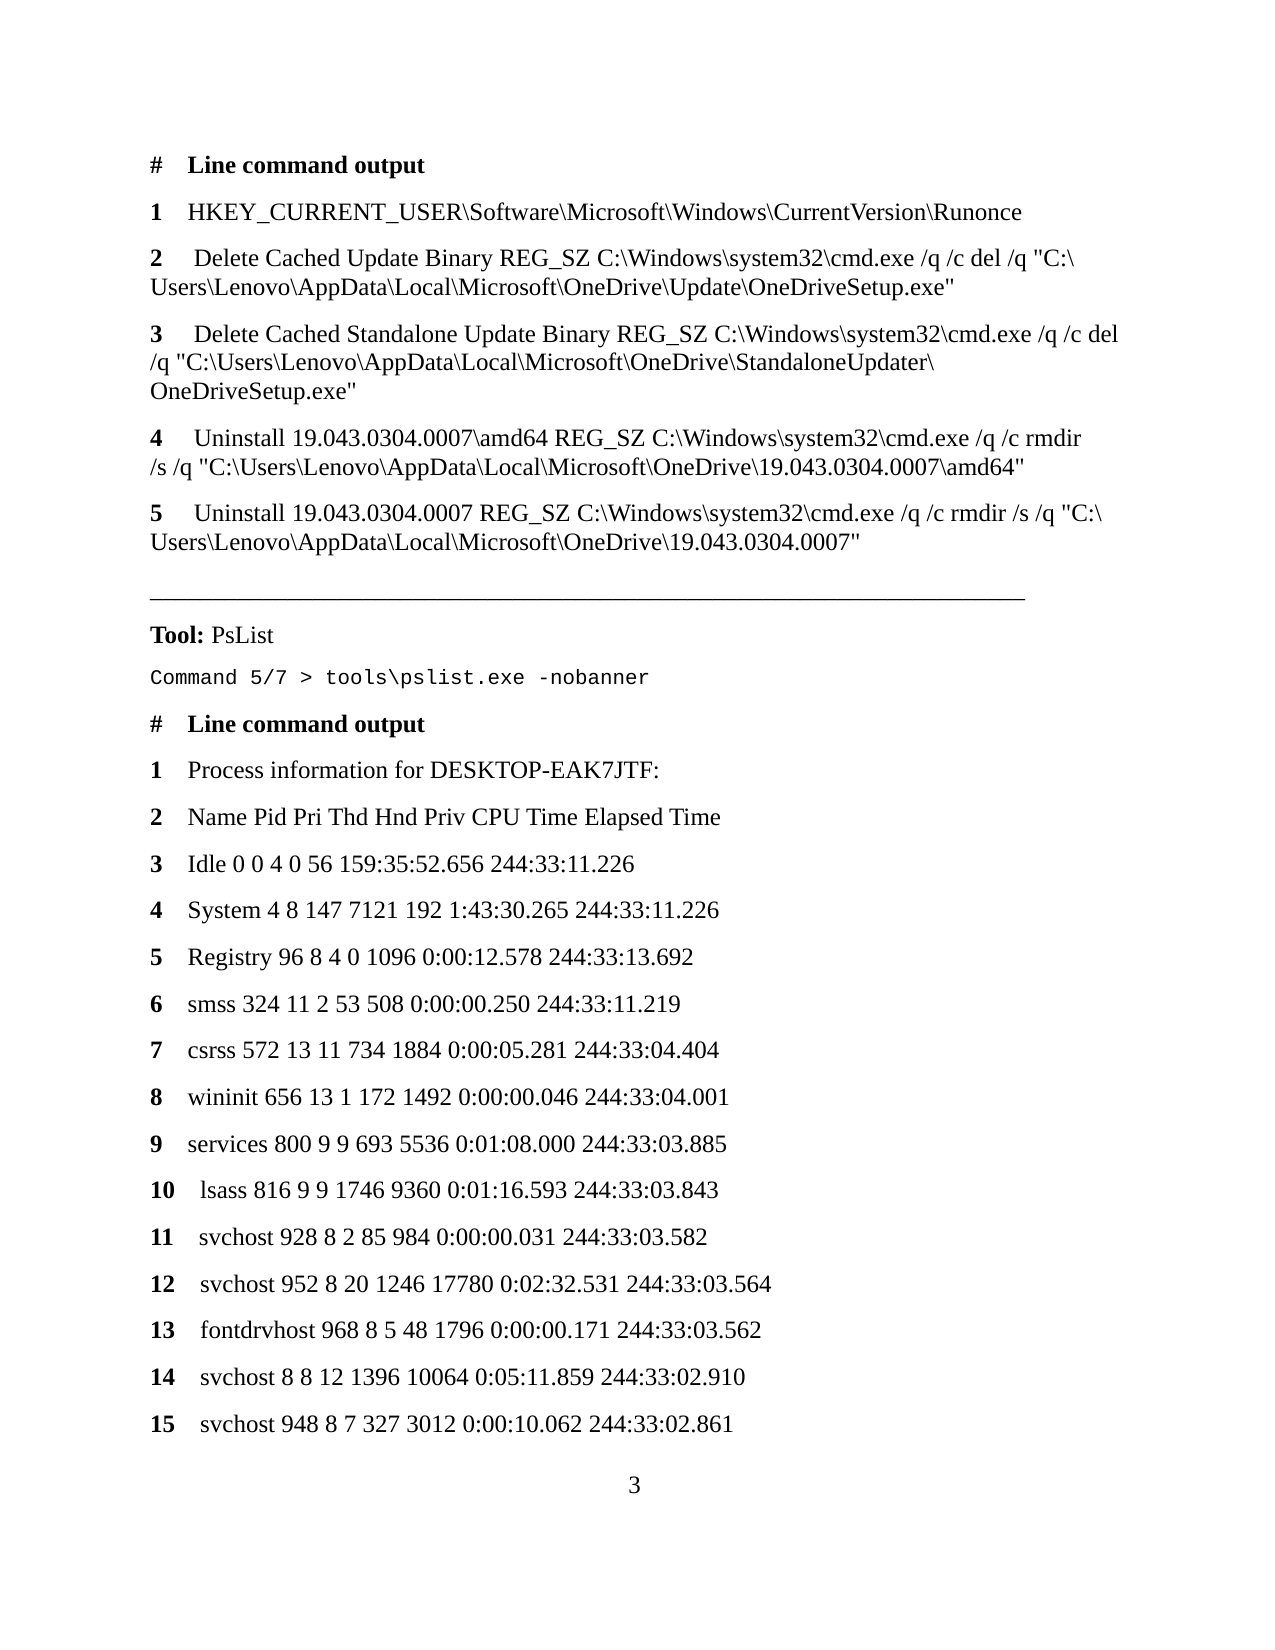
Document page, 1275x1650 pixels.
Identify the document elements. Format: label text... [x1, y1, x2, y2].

text # Line command output [150, 709, 1125, 737]
text 1 HKEY_CURRENT_USER\Software\Microsoft\Windows\CurrentVersion\Runonce [150, 197, 1125, 225]
text 14 svchost 8 8 12 1396 10064 0:05:11.859 244:33:02.910 [150, 1362, 1125, 1391]
text 2 Delete Cached Update Binary REG_SZ C:\Windows\system32\cmd.exe /q /c del /q "C:\Users\Lenovo\AppData\Local\Microsoft\OneDrive\Update\OneDriveSetup.exe" [150, 243, 1125, 301]
text 9 services 800 9 9 693 5536 0:01:08.000 244:33:03.885 [150, 1129, 1125, 1157]
text 3 Idle 0 0 4 0 56 159:35:52.656 244:33:11.226 [150, 849, 1125, 877]
text 8 wininit 656 13 1 172 1492 0:00:00.046 244:33:04.001 [150, 1082, 1125, 1111]
text 2 Name Pid Pri Thd Hnd Priv CPU Time Elapsed Time [150, 802, 1125, 831]
text 3 Delete Cached Standalone Update Binary REG_SZ C:\Windows\system32\cmd.exe /q /c del /q "C:\Users\Lenovo\AppData\Local\Microsoft\OneDrive\StandaloneUpdater\OneDriveSetup.exe" [150, 319, 1125, 405]
text 4 Uninstall 19.043.0304.0007\amd64 REG_SZ C:\Windows\system32\cmd.exe /q /c rmdir /s /q "C:\Users\Lenovo\AppData\Local\Microsoft\OneDrive\19.043.0304.0007\amd64" [150, 423, 1125, 480]
text 5 Uninstall 19.043.0304.0007 REG_SZ C:\Windows\system32\cmd.exe /q /c rmdir /s /q "C:\Users\Lenovo\AppData\Local\Microsoft\OneDrive\19.043.0304.0007" [150, 498, 1125, 556]
text 5 Registry 96 8 4 0 1096 0:00:12.578 244:33:13.692 [150, 942, 1125, 971]
text 6 smss 324 11 2 53 508 0:00:00.250 244:33:11.219 [150, 989, 1125, 1017]
text # Line command output [150, 150, 1125, 179]
text ______________________________________________________________________ [150, 574, 1125, 602]
text 11 svchost 928 8 2 85 984 0:00:00.031 244:33:03.582 [150, 1222, 1125, 1251]
text 4 System 4 8 147 7121 192 1:43:30.265 244:33:11.226 [150, 895, 1125, 924]
text 13 fontdrvhost 968 8 5 48 1796 0:00:00.171 244:33:03.562 [150, 1315, 1125, 1344]
text Command 5/7 > tools\pslist.exe -nobanner [150, 667, 1125, 691]
text 10 lsass 816 9 9 1746 9360 0:01:16.593 244:33:03.843 [150, 1175, 1125, 1204]
text 7 csrss 572 13 11 734 1884 0:00:05.281 244:33:04.404 [150, 1035, 1125, 1064]
text Tool: PsList [150, 620, 1125, 649]
text 15 svchost 948 8 7 327 3012 0:00:10.062 244:33:02.861 [150, 1409, 1125, 1437]
text 1 Process information for DESKTOP-EAK7JTF: [150, 755, 1125, 784]
text 12 svchost 952 8 20 1246 17780 0:02:32.531 244:33:03.564 [150, 1269, 1125, 1297]
